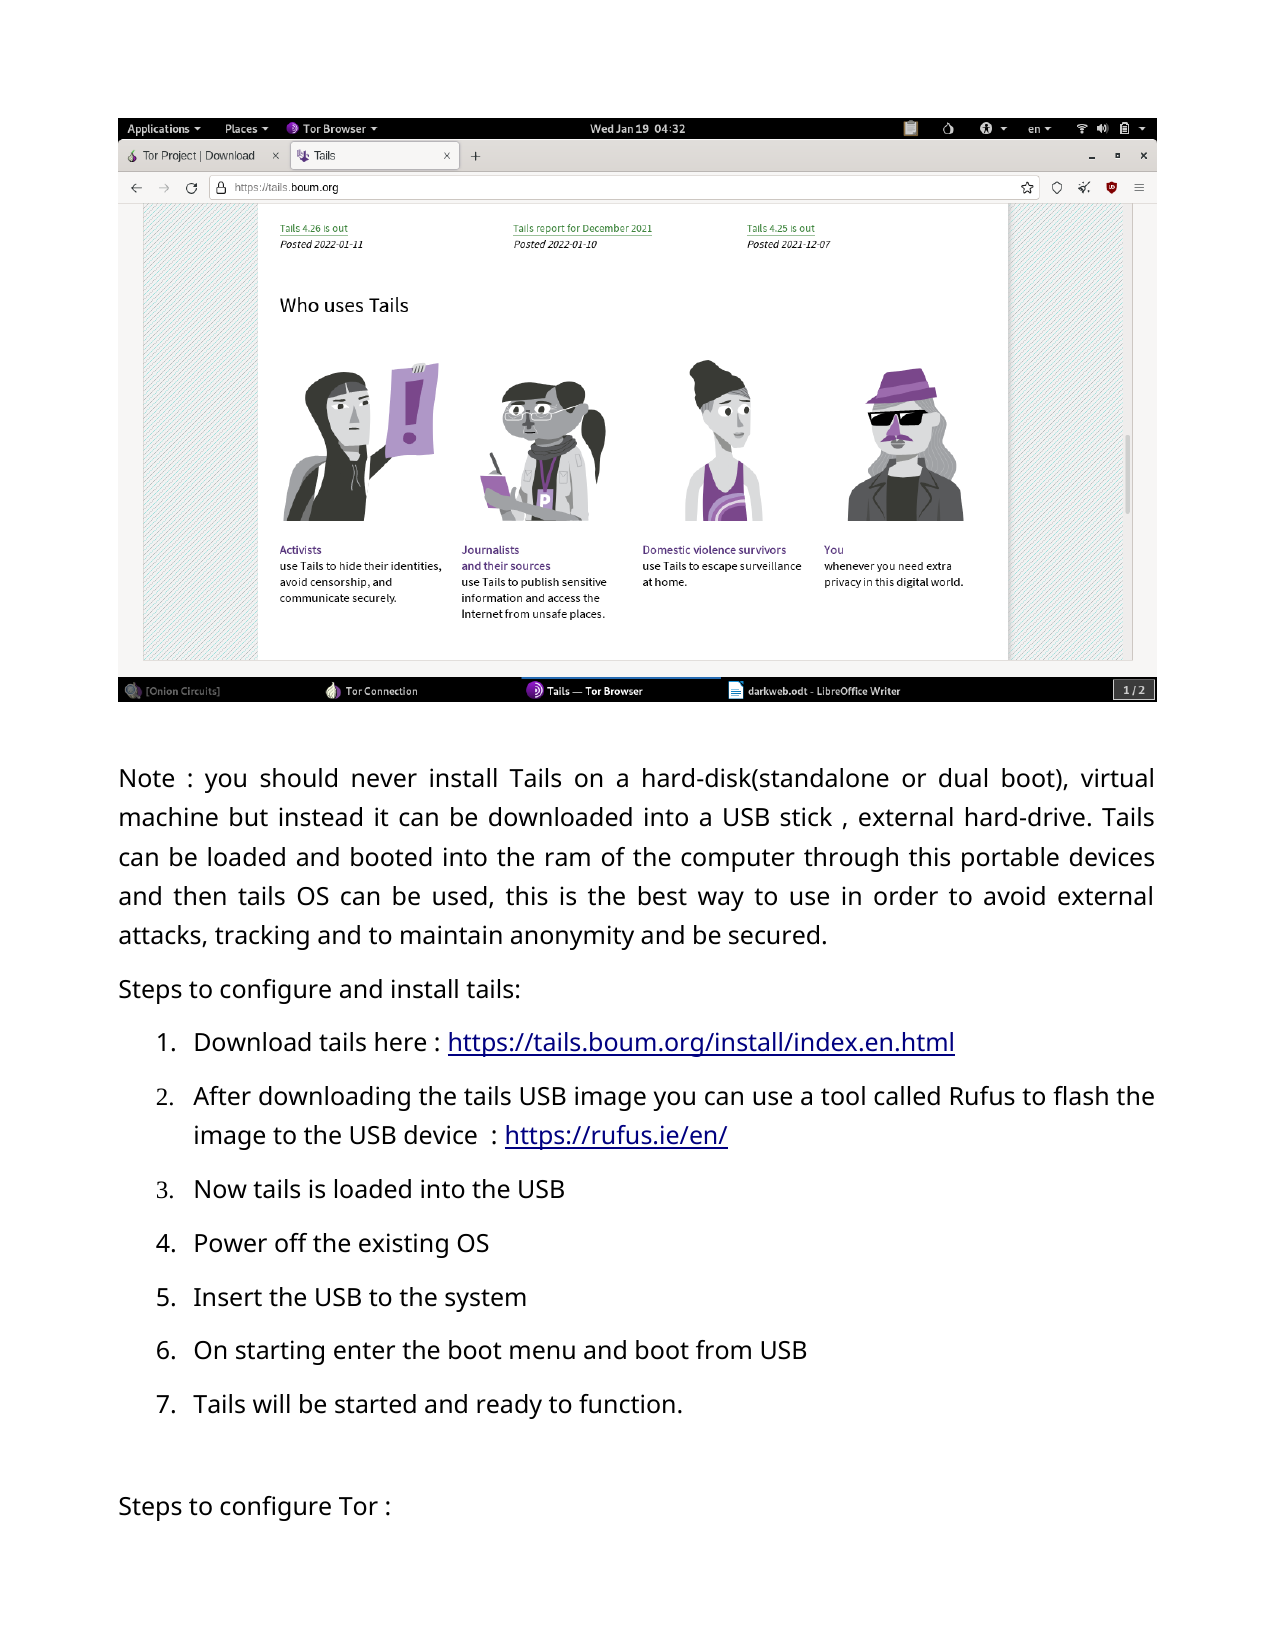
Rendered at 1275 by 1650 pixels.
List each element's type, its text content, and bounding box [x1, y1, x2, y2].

list On starting enter the boot menu and boot from USB [156, 1333, 1157, 1367]
list Tails will be started and ready to function. [156, 1387, 1157, 1421]
list Insert the USB to the system [156, 1279, 1157, 1313]
picture [118, 118, 1157, 702]
list Download tails here : https://tails.boum.org/install/index.en.html [156, 1025, 1157, 1059]
text Note : you should never install Tails on a hard-disk(standalone or dual boot), virtual machine but instead it can be downloaded into a USB stick , external hard-drive. Tails can be loaded and booted into the ram of the computer through this portable devices and then tails OS can be used, this is the best way to use in order to avoid external attacks, tracking and to maintain anonymity and be secured. [118, 761, 1157, 952]
text Steps to configure and install tails: [118, 971, 1157, 1005]
list Power off the existing OS [156, 1226, 1157, 1259]
list Now tails is loaded into the USB [156, 1172, 1157, 1206]
list After downloading the tails USB image you can use a tool called Rufus to flash the image to the USB device : https://rufus.ie/en/ [156, 1079, 1157, 1152]
text Steps to configure Tor : [118, 1488, 1157, 1522]
